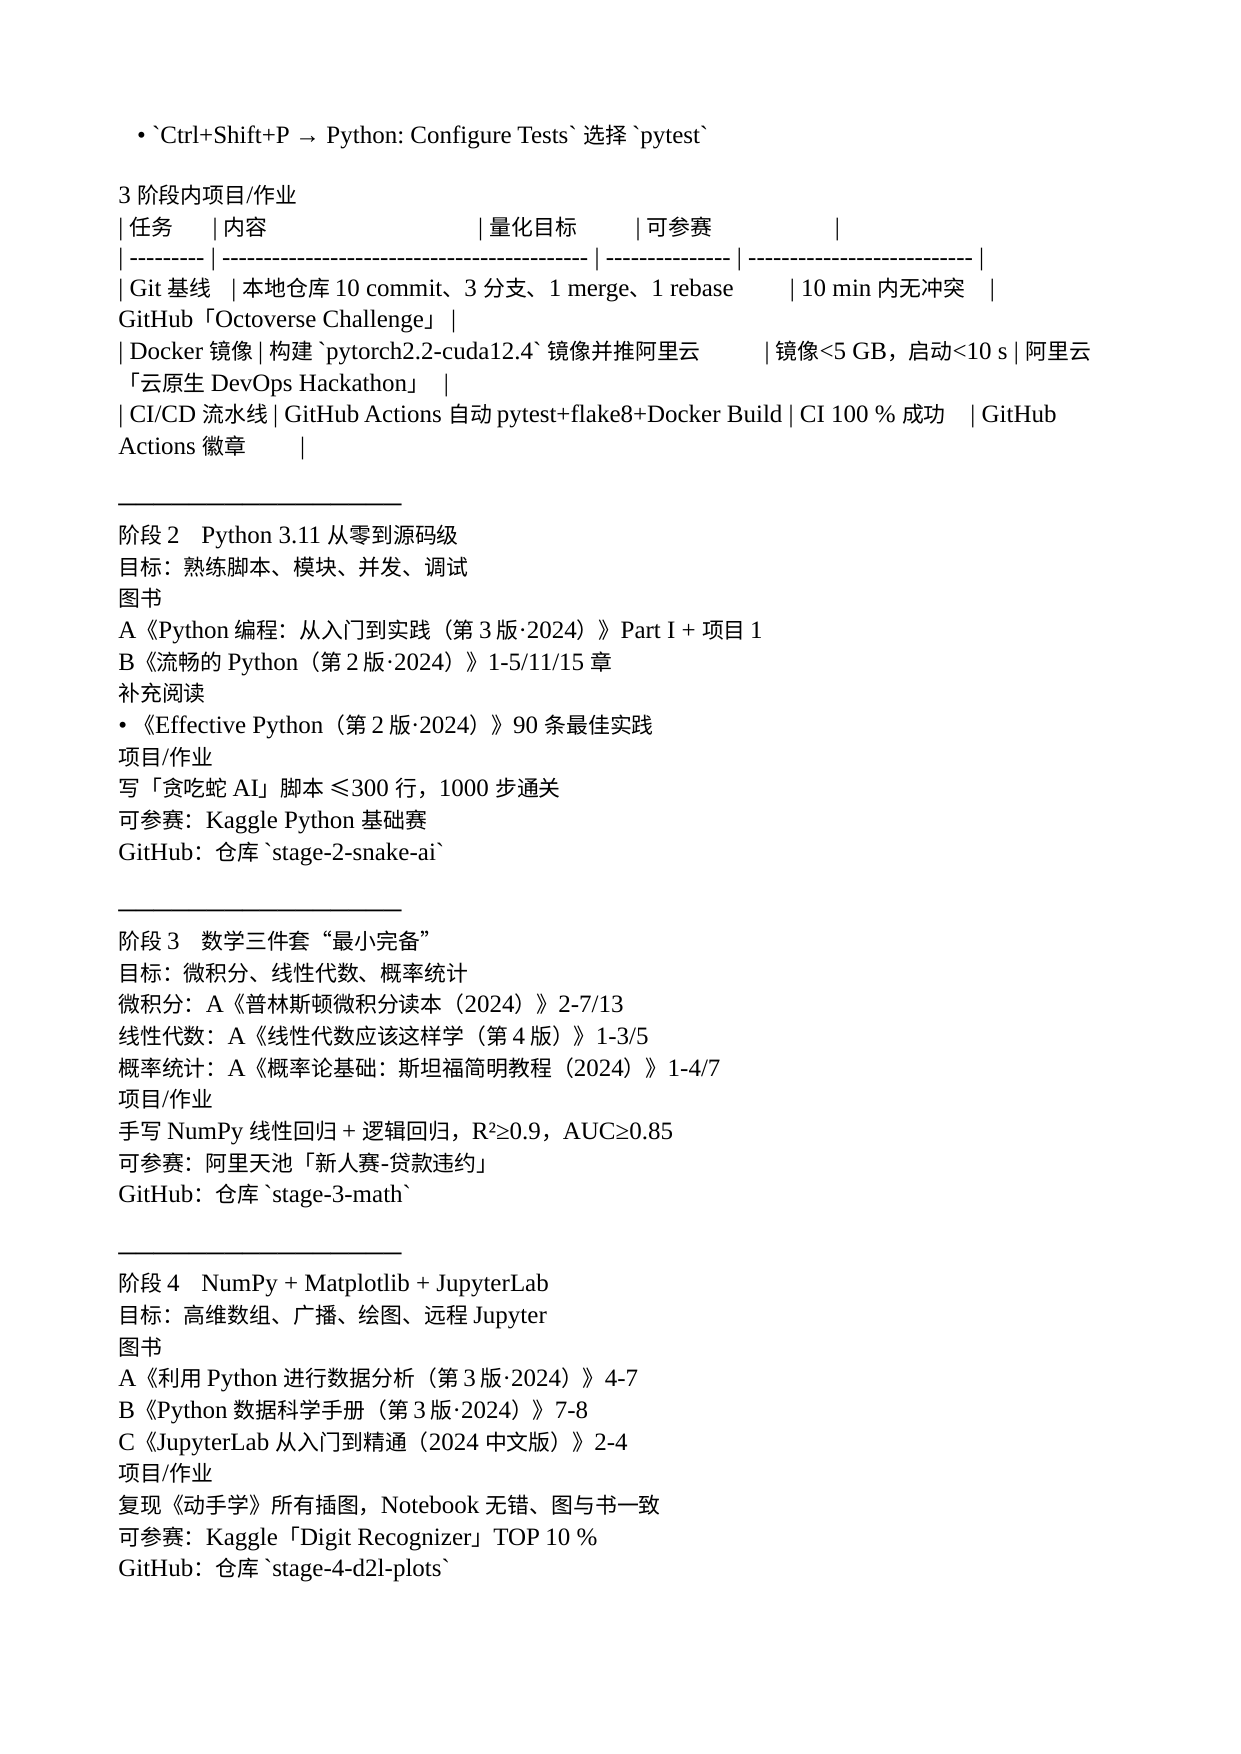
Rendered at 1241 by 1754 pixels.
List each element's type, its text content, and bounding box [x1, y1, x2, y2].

text A《Python编程：从入门到实践（第3版·2024）》Part I + 项目1 [118, 613, 1122, 645]
text | --------- | -------------------------------------------- | --------------- | --------------------------- | [118, 242, 1122, 271]
text 项目/作业 [118, 740, 1122, 771]
text 目标：微积分、线性代数、概率统计 [118, 956, 1122, 987]
text | Docker 镜像 | 构建 `pytorch2.2-cuda12.4` 镜像并推阿里云 | 镜像<5 GB，启动<10 s | 阿里云「云原生 DevOps Hackathon」 | [118, 334, 1122, 397]
text B《Python 数据科学手册（第3版·2024）》7-8 [118, 1393, 1122, 1425]
text 微积分：A《普林斯顿微积分读本（2024）》2-7/13 [118, 987, 1122, 1019]
text 写「贪吃蛇 AI」脚本 ≤300 行，1000 步通关 [118, 771, 1122, 803]
text | CI/CD 流水线 | GitHub Actions 自动 pytest+flake8+Docker Build | CI 100 % 成功 | GitHub Actions 徽章 | [118, 397, 1122, 461]
text 复现《动手学》所有插图，Notebook 无错、图与书一致 [118, 1488, 1122, 1520]
text ──────────────── [118, 1238, 1122, 1266]
text ──────────────── [118, 895, 1122, 924]
text | Git 基线 | 本地仓库 10 commit、3 分支、1 merge、1 rebase | 10 min 内无冲突 | GitHub「Octoverse Challenge」 | [118, 271, 1122, 334]
text 线性代数：A《线性代数应该这样学（第4版）》1-3/5 [118, 1019, 1122, 1051]
text ──────────────── [118, 489, 1122, 518]
text | 任务 | 内容 | 量化目标 | 可参赛 | [118, 210, 1122, 242]
text 补充阅读 [118, 676, 1122, 708]
text 可参赛：Kaggle「Digit Recognizer」TOP 10 % [118, 1520, 1122, 1551]
text 阶段 2 Python 3.11 从零到源码级 [118, 518, 1122, 550]
text 目标：高维数组、广播、绘图、远程 Jupyter [118, 1298, 1122, 1330]
text 3 阶段内项目/作业 [118, 178, 1122, 210]
text A《利用 Python 进行数据分析（第3版·2024）》4-7 [118, 1361, 1122, 1393]
text 目标：熟练脚本、模块、并发、调试 [118, 550, 1122, 581]
text GitHub：仓库 `stage-3-math` [118, 1177, 1122, 1209]
text 阶段 4 NumPy + Matplotlib + JupyterLab [118, 1266, 1122, 1298]
text 可参赛：阿里天池「新人赛-贷款违约」 [118, 1146, 1122, 1177]
text 图书 [118, 1330, 1122, 1361]
text 图书 [118, 581, 1122, 613]
text C《JupyterLab 从入门到精通（2024 中文版）》2-4 [118, 1425, 1122, 1456]
text 手写 NumPy 线性回归 + 逻辑回归，R²≥0.9，AUC≥0.85 [118, 1114, 1122, 1146]
text • 《Effective Python（第2版·2024）》90 条最佳实践 [118, 708, 1122, 740]
text B《流畅的 Python（第2版·2024）》1-5/11/15 章 [118, 645, 1122, 676]
text 项目/作业 [118, 1456, 1122, 1488]
text GitHub：仓库 `stage-2-snake-ai` [118, 835, 1122, 866]
text 可参赛：Kaggle Python 基础赛 [118, 803, 1122, 835]
text 项目/作业 [118, 1082, 1122, 1114]
text GitHub：仓库 `stage-4-d2l-plots` [118, 1551, 1122, 1583]
text • `Ctrl+Shift+P → Python: Configure Tests` 选择 `pytest` [118, 118, 1122, 150]
text 阶段 3 数学三件套“最小完备” [118, 924, 1122, 956]
text 概率统计：A《概率论基础：斯坦福简明教程（2024）》1-4/7 [118, 1051, 1122, 1082]
